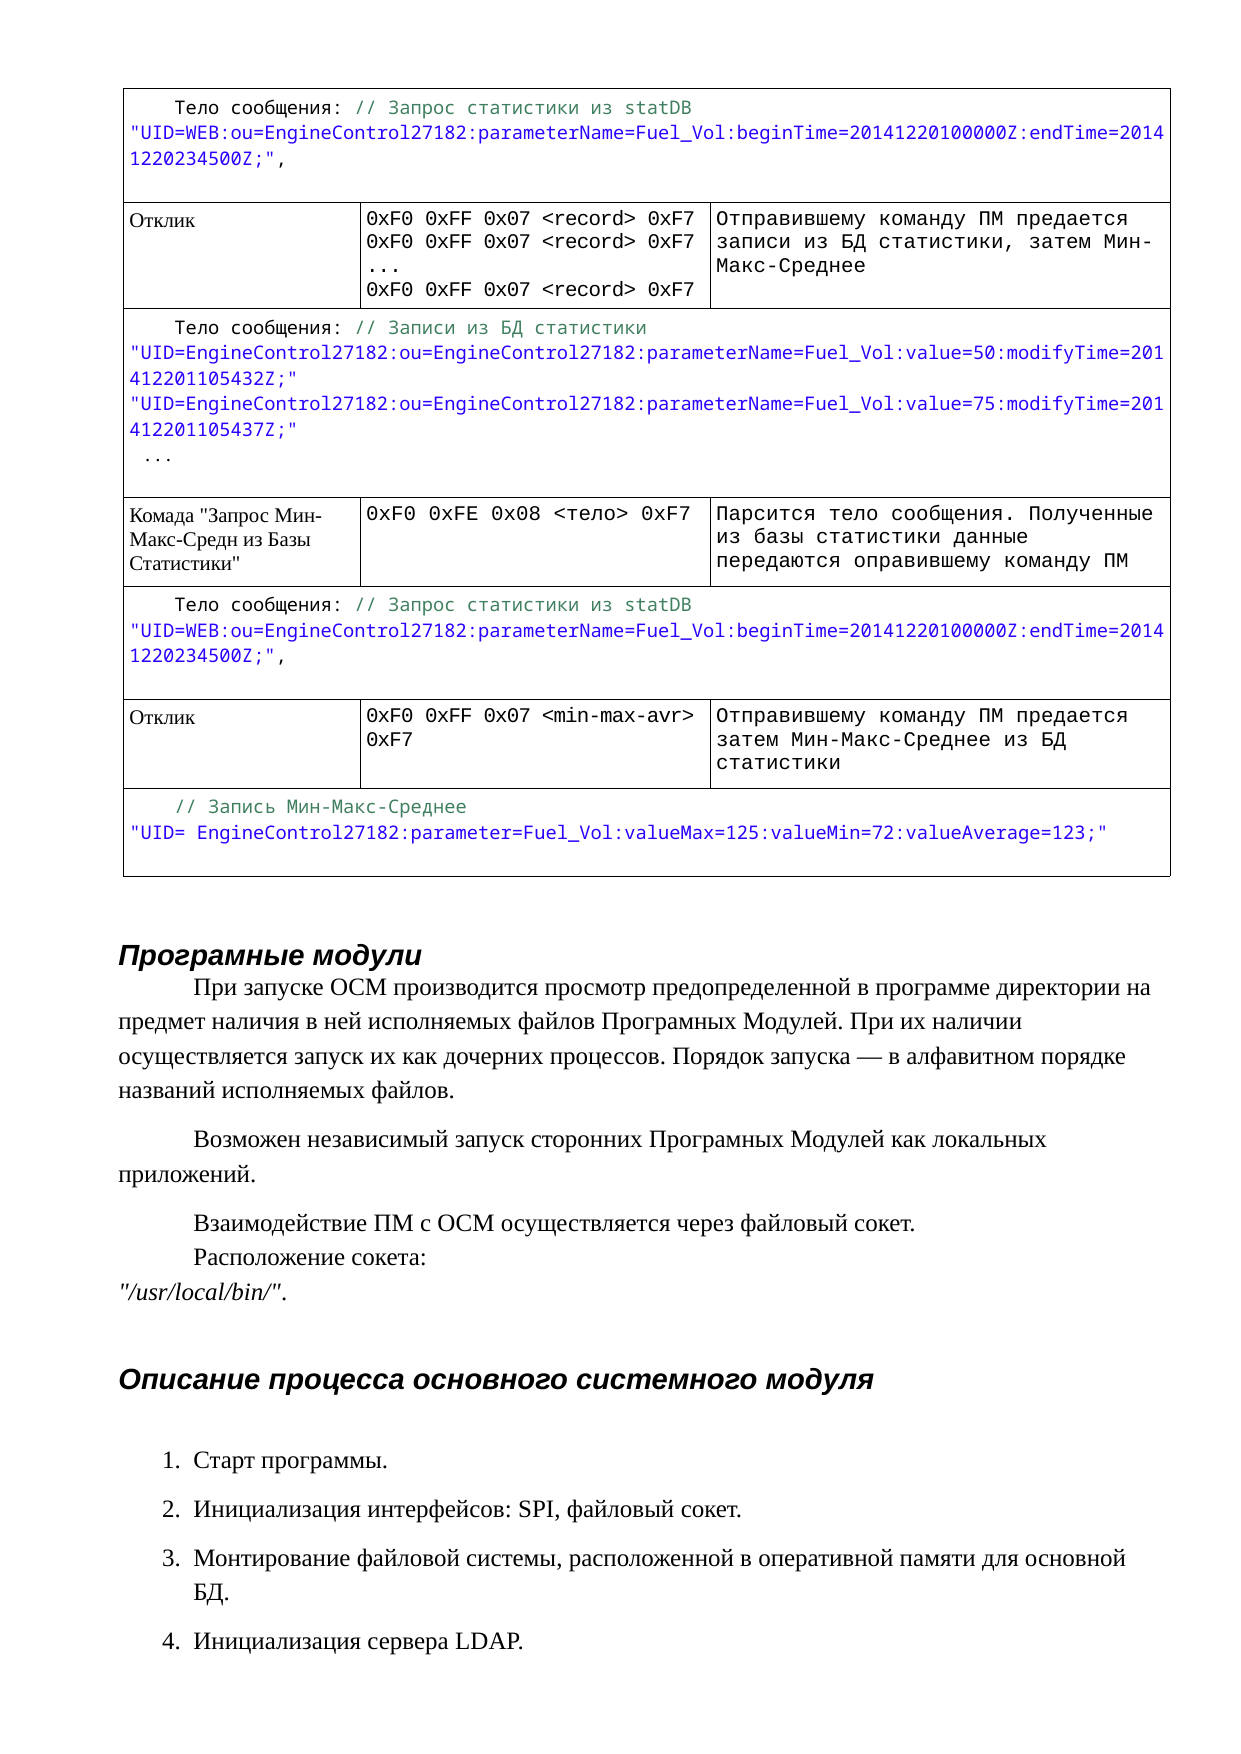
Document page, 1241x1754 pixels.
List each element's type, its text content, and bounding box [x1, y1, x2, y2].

table_cell Парсится тело сообщения. Полученные из базы статистики данные передаются оправившему команду ПМ [711, 498, 1170, 586]
table_cell Отклик [124, 203, 360, 308]
table_cell Тело сообщения: // Запрос статистики из statDB "UID=WEB:ou=EngineControl27182:parameterName=Fuel_Vol:beginTime=20141220100000Z:endTime=20141220234500Z;", [124, 89, 1170, 202]
subtitle Програмные модули [118, 938, 1169, 972]
text Взаимодействие ПМ с ОСМ осуществляется через файловый сокет. Расположение сокета: "/usr/local/bin/". [118, 1208, 1169, 1306]
subtitle Описание процесса основного системного модуля [118, 1362, 1169, 1396]
list Монтирование файловой системы, расположенной в оперативной памяти для основной БД. [156, 1543, 1169, 1606]
table_cell Отправившему команду ПМ предается затем Мин-Макс-Среднее из БД статистики [711, 700, 1170, 788]
table_cell Отклик [124, 700, 360, 788]
table_cell Тело сообщения: // Записи из БД статистики "UID=EngineControl27182:ou=EngineControl27182:parameterName=Fuel_Vol:value=50:modifyTime=201412201105432Z;" "UID=EngineControl27182:ou=EngineControl27182:parameterName=Fuel_Vol:value=75:modifyTime=201412201105437Z;" . . . [124, 309, 1170, 497]
table_cell Комада "Запрос Мин-Макс-Средн из Базы Статистики" [124, 498, 360, 586]
text Возможен независимый запуск сторонних Програмных Модулей как локальных приложений. [118, 1124, 1169, 1188]
table_cell Отправившему команду ПМ предается записи из БД статистики, затем Мин-Макс-Среднее [711, 203, 1170, 308]
table_cell Тело сообщения: // Запрос статистики из statDB "UID=WEB:ou=EngineControl27182:parameterName=Fuel_Vol:beginTime=20141220100000Z:endTime=20141220234500Z;", [124, 587, 1170, 699]
list Старт программы. [156, 1445, 1169, 1473]
table_cell 0xF0 0xFF 0x07 <min-max-avr> 0xF7 [361, 700, 710, 788]
list Инициализация интерфейсов: SPI, файловый сокет. [156, 1494, 1169, 1522]
table_cell 0xF0 0xFF 0x07 <record> 0xF7 0xF0 0xFF 0x07 <record> 0xF7 ... 0xF0 0xFF 0x07 <record> 0xF7 [361, 203, 710, 308]
text При запуске ОСМ производится просмотр предопределенной в программе директории на предмет наличия в ней исполняемых файлов Програмных Модулей. При их наличии осуществляется запуск их как дочерних процессов. Порядок запуска — в алфавитном порядке названий исполняемых файлов. [118, 972, 1169, 1104]
table_cell // Запись Мин-Макс-Среднее "UID= EngineControl27182:parameter=Fuel_Vol:valueMax=125:valueMin=72:valueAverage=123;" [124, 789, 1170, 876]
table_cell 0xF0 0xFE 0x08 <тело> 0xF7 [361, 498, 710, 586]
list Инициализация сервера LDAP. [156, 1626, 1169, 1655]
